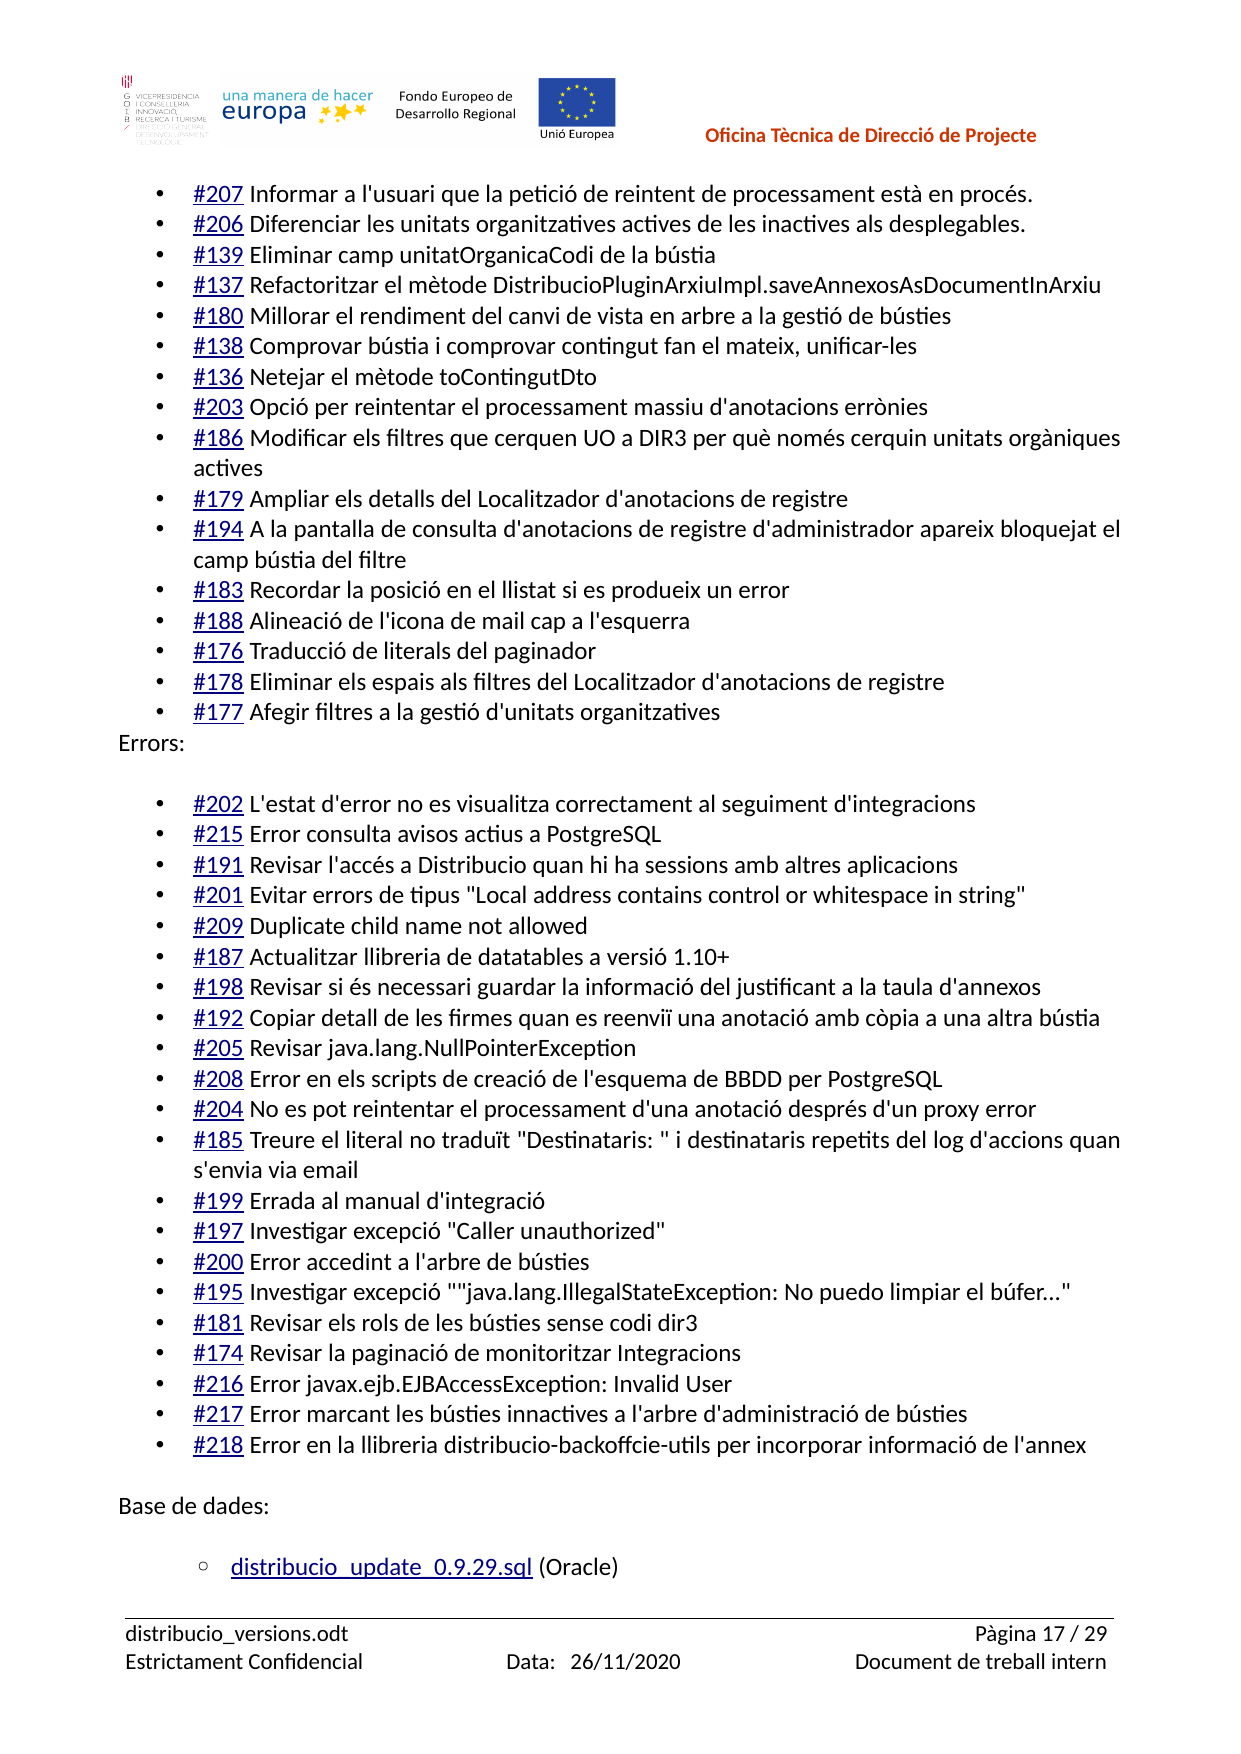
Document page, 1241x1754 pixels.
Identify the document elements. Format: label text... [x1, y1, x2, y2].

list #218 Error en la llibreria distribucio-backoffcie-utils per incorporar informació de l'annex [156, 1429, 1122, 1459]
list #192 Copiar detall de les firmes quan es reenviï una anotació amb còpia a una altra bústia [156, 1002, 1122, 1032]
list #180 Millorar el rendiment del canvi de vista en arbre a la gestió de bústies [156, 300, 1122, 330]
list #209 Duplicate child name not allowed [156, 910, 1122, 941]
list #139 Eliminar camp unitatOrganicaCodi de la bústia [156, 239, 1122, 269]
list #203 Opció per reintentar el processament massiu d'anotacions errònies [156, 391, 1122, 422]
list #185 Treure el literal no traduït "Destinataris: " i destinataris repetits del log d'accions quan s'envia via email [156, 1124, 1122, 1185]
list #191 Revisar l'accés a Distribucio quan hi ha sessions amb altres aplicacions [156, 849, 1122, 880]
list #208 Error en els scripts de creació de l'esquema de BBDD per PostgreSQL [156, 1063, 1122, 1093]
list #197 Investigar excepció "Caller unauthorized" [156, 1215, 1122, 1246]
list #183 Recordar la posició en el llistat si es produeix un error [156, 574, 1122, 605]
list #201 Evitar errors de tipus "Local address contains control or whitespace in string" [156, 880, 1122, 910]
list #195 Investigar excepció ""java.lang.IllegalStateException: No puedo limpiar el búfer..." [156, 1276, 1122, 1307]
list #194 A la pantalla de consulta d'anotacions de registre d'administrador apareix bloquejat el camp bústia del filtre [156, 513, 1122, 574]
list #137 Refactoritzar el mètode DistribucioPluginArxiuImpl.saveAnnexosAsDocumentInArxiu [156, 269, 1122, 300]
list #215 Error consulta avisos actius a PostgreSQL [156, 819, 1122, 849]
list #207 Informar a l'usuari que la petició de reintent de processament està en procés. [156, 178, 1122, 208]
list #217 Error marcant les bústies innactives a l'arbre d'administració de bústies [156, 1398, 1122, 1429]
list #186 Modificar els filtres que cerquen UO a DIR3 per què només cerquin unitats orgàniques actives [156, 422, 1122, 483]
list #174 Revisar la paginació de monitoritzar Integracions [156, 1337, 1122, 1368]
list #187 Actualitzar llibreria de datatables a versió 1.10+ [156, 941, 1122, 971]
list #198 Revisar si és necessari guardar la informació del justificant a la taula d'annexos [156, 971, 1122, 1002]
list #202 L'estat d'error no es visualitza correctament al seguiment d'integracions [156, 788, 1122, 819]
list #199 Errada al manual d'integració [156, 1185, 1122, 1215]
list #204 No es pot reintentar el processament d'una anotació després d'un proxy error [156, 1093, 1122, 1124]
text Base de dades: [118, 1490, 1122, 1521]
picture [219, 73, 621, 147]
list #205 Revisar java.lang.NullPointerException [156, 1032, 1122, 1063]
list #176 Traducció de literals del paginador [156, 636, 1122, 666]
list #206 Diferenciar les unitats organitzatives actives de les inactives als desplegables. [156, 208, 1122, 239]
list distribucio_update_0.9.29.sql (Oracle) [193, 1551, 1122, 1582]
list #188 Alineació de l'icona de mail cap a l'esquerra [156, 605, 1122, 636]
list #216 Error javax.ejb.EJBAccessException: Invalid User [156, 1368, 1122, 1398]
list #181 Revisar els rols de les bústies sense codi dir3 [156, 1307, 1122, 1337]
list #136 Netejar el mètode toContingutDto [156, 361, 1122, 391]
list #200 Error accedint a l'arbre de bústies [156, 1246, 1122, 1276]
list #177 Afegir filtres a la gestió d'unitats organitzatives [156, 697, 1122, 727]
text Errors: [118, 727, 1122, 758]
list #178 Eliminar els espais als filtres del Localitzador d'anotacions de registre [156, 666, 1122, 697]
list #138 Comprovar bústia i comprovar contingut fan el mateix, unificar-les [156, 330, 1122, 361]
list #179 Ampliar els detalls del Localitzador d'anotacions de registre [156, 483, 1122, 513]
picture [118, 73, 213, 147]
